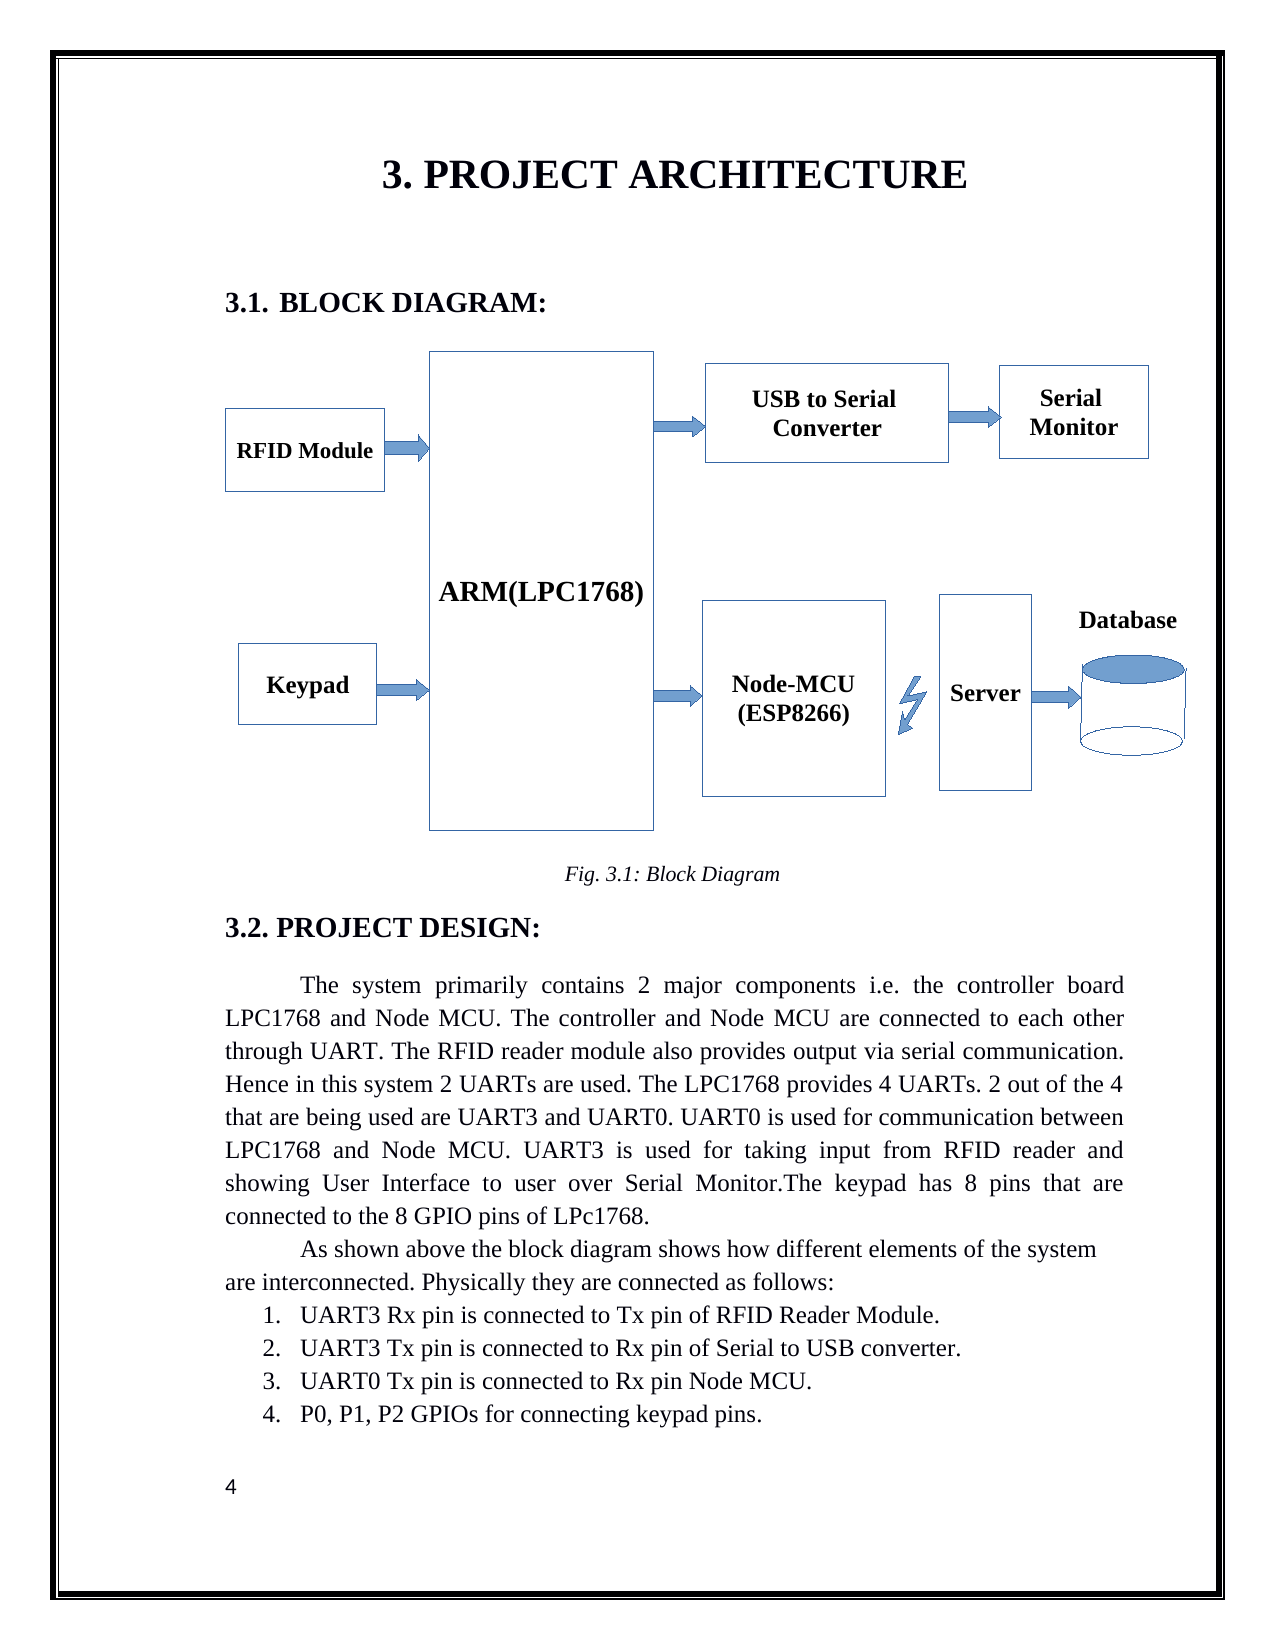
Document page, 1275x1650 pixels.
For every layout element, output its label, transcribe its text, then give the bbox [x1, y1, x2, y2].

text The system primarily contains 2 major components i.e. the controller board LPC1768 and Node MCU. The controller and Node MCU are connected to each other through UART. The RFID reader module also provides output via serial communication. Hence in this system 2 UARTs are used. The LPC1768 provides 4 UARTs. 2 out of the 4 that are being used are UART3 and UART0. UART0 is used for communication between LPC1768 and Node MCU. UART3 is used for taking input from RFID reader and showing User Interface to user over Serial Monitor.The keypad has 8 pins that are connected to the 8 GPIO pins of LPc1768. [225, 970, 1125, 1230]
text As shown above the block diagram shows how different elements of the system are interconnected. Physically they are connected as follows: [225, 1234, 1125, 1296]
list P0, P1, P2 GPIOs for connecting keypad pins. [262, 1399, 1125, 1428]
text 3. PROJECT ARCHITECTURE [225, 150, 1125, 198]
text 3.2. PROJECT DESIGN: [225, 911, 1125, 944]
text 3.1. BLOCK DIAGRAM: [225, 285, 1125, 319]
text Fig. 3.1: Block Diagram [225, 822, 1125, 886]
list UART3 Rx pin is connected to Tx pin of RFID Reader Module. [262, 1300, 1125, 1329]
list UART3 Tx pin is connected to Rx pin of Serial to USB converter. [262, 1333, 1125, 1362]
list UART0 Tx pin is connected to Rx pin Node MCU. [262, 1366, 1125, 1395]
